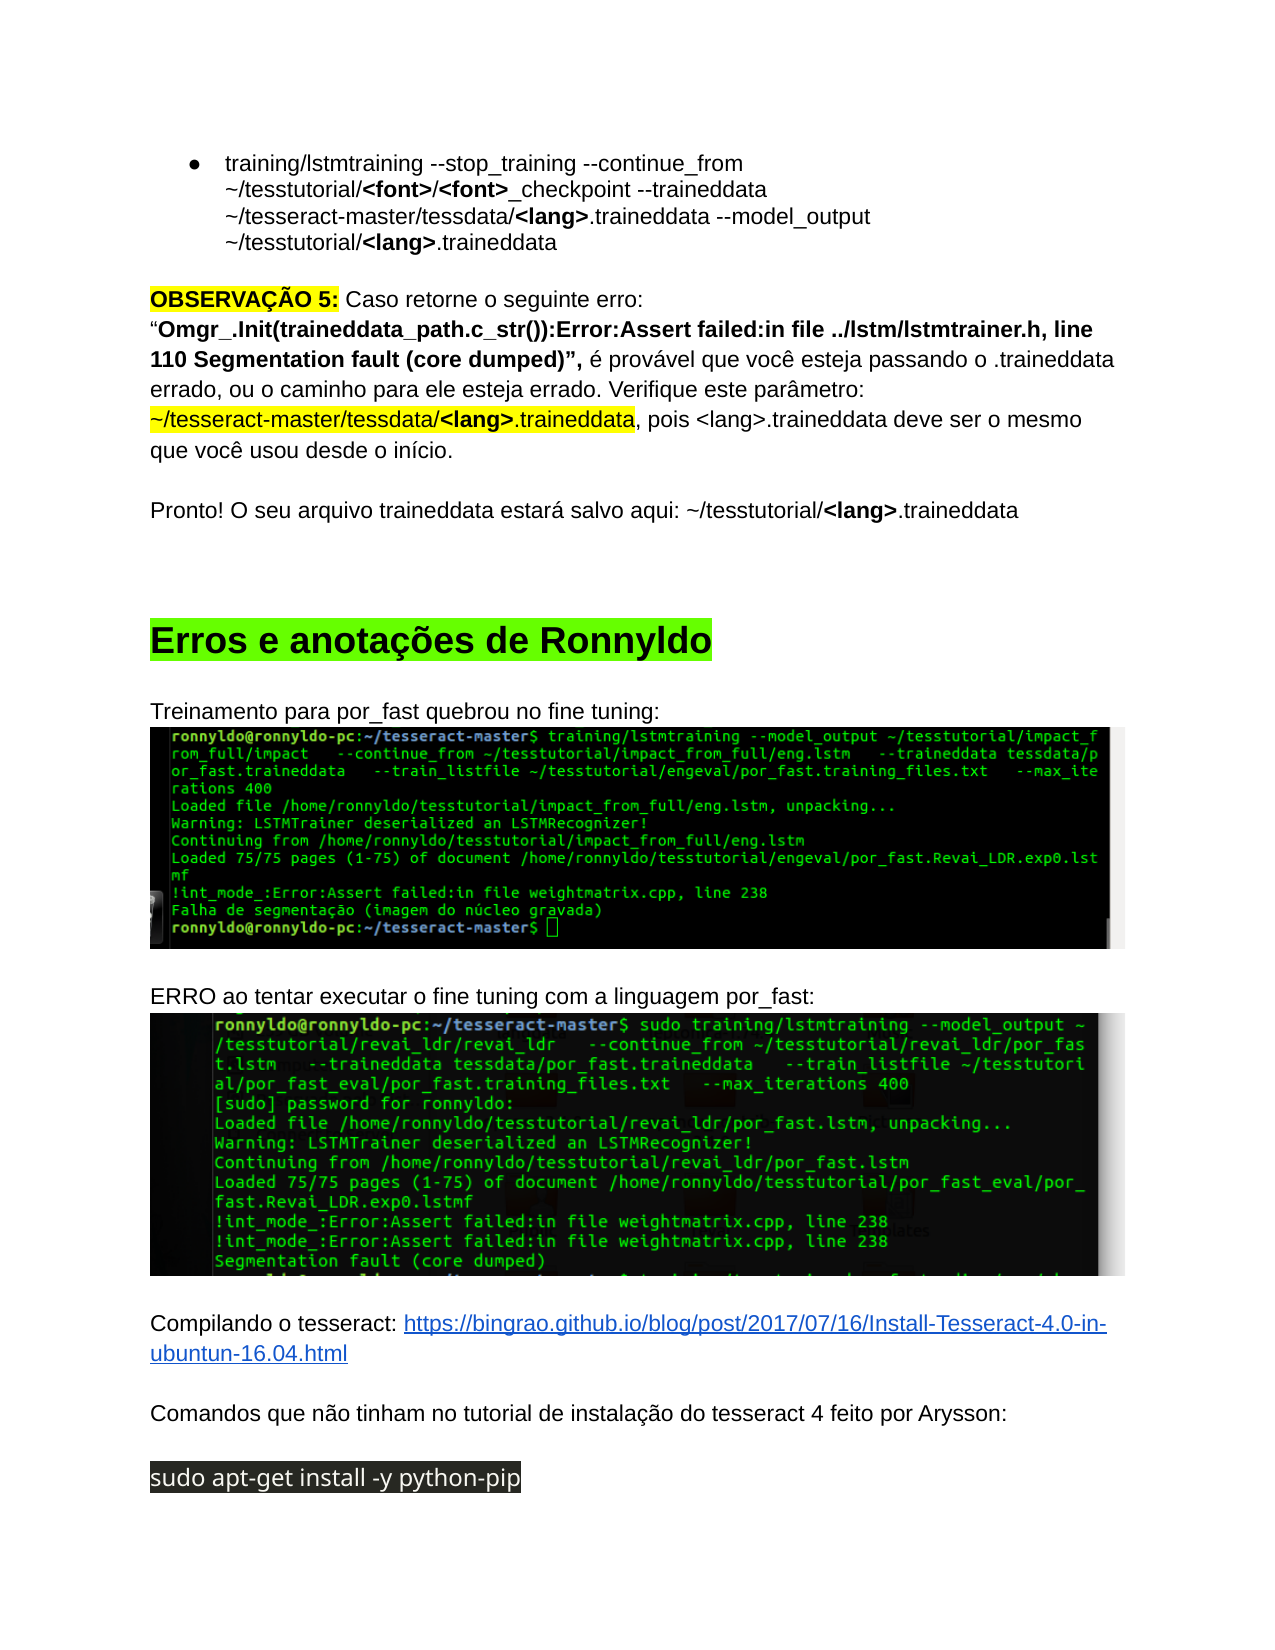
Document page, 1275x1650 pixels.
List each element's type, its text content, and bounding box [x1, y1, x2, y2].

text sudo apt-get install -y python-pip [150, 1461, 1125, 1493]
list training/lstmtraining --stop_training --continue_from ~/tesstutorial/<font>/<font>_checkpoint --traineddata ~/tesseract-master/tessdata/<lang>.traineddata --model_output ~/tesstutorial/<lang>.traineddata [187, 150, 1125, 255]
picture [150, 1013, 1125, 1276]
text Treinamento para por_fast quebrou no fine tuning: [150, 698, 1125, 724]
picture [150, 727, 1125, 949]
text OBSERVAÇÃO 5: Caso retorne o seguinte erro: “Omgr_.Init(traineddata_path.c_str()):Error:Assert failed:in file ../lstm/lstmtrainer.h, line 110 Segmentation fault (core dumped)”, é provável que você esteja passando o .traineddata errado, ou o caminho para ele esteja errado. Verifique este parâmetro: ~/tesseract-master/tessdata/<lang>.traineddata, pois <lang>.traineddata deve ser o mesmo que você usou desde o início. [150, 286, 1125, 463]
text ERRO ao tentar executar o fine tuning com a linguagem por_fast: [150, 983, 1125, 1009]
text Comandos que não tinham no tutorial de instalação do tesseract 4 feito por Arysson: [150, 1400, 1125, 1427]
text Erros e anotações de Ronnyldo [150, 618, 1125, 661]
text Pronto! O seu arquivo traineddata estará salvo aqui: ~/tesstutorial/<lang>.traineddata [150, 497, 1125, 523]
text Compilando o tesseract: https://bingrao.github.io/blog/post/2017/07/16/Install-Tesseract-4.0-in-ubuntun-16.04.html [150, 1309, 1125, 1366]
